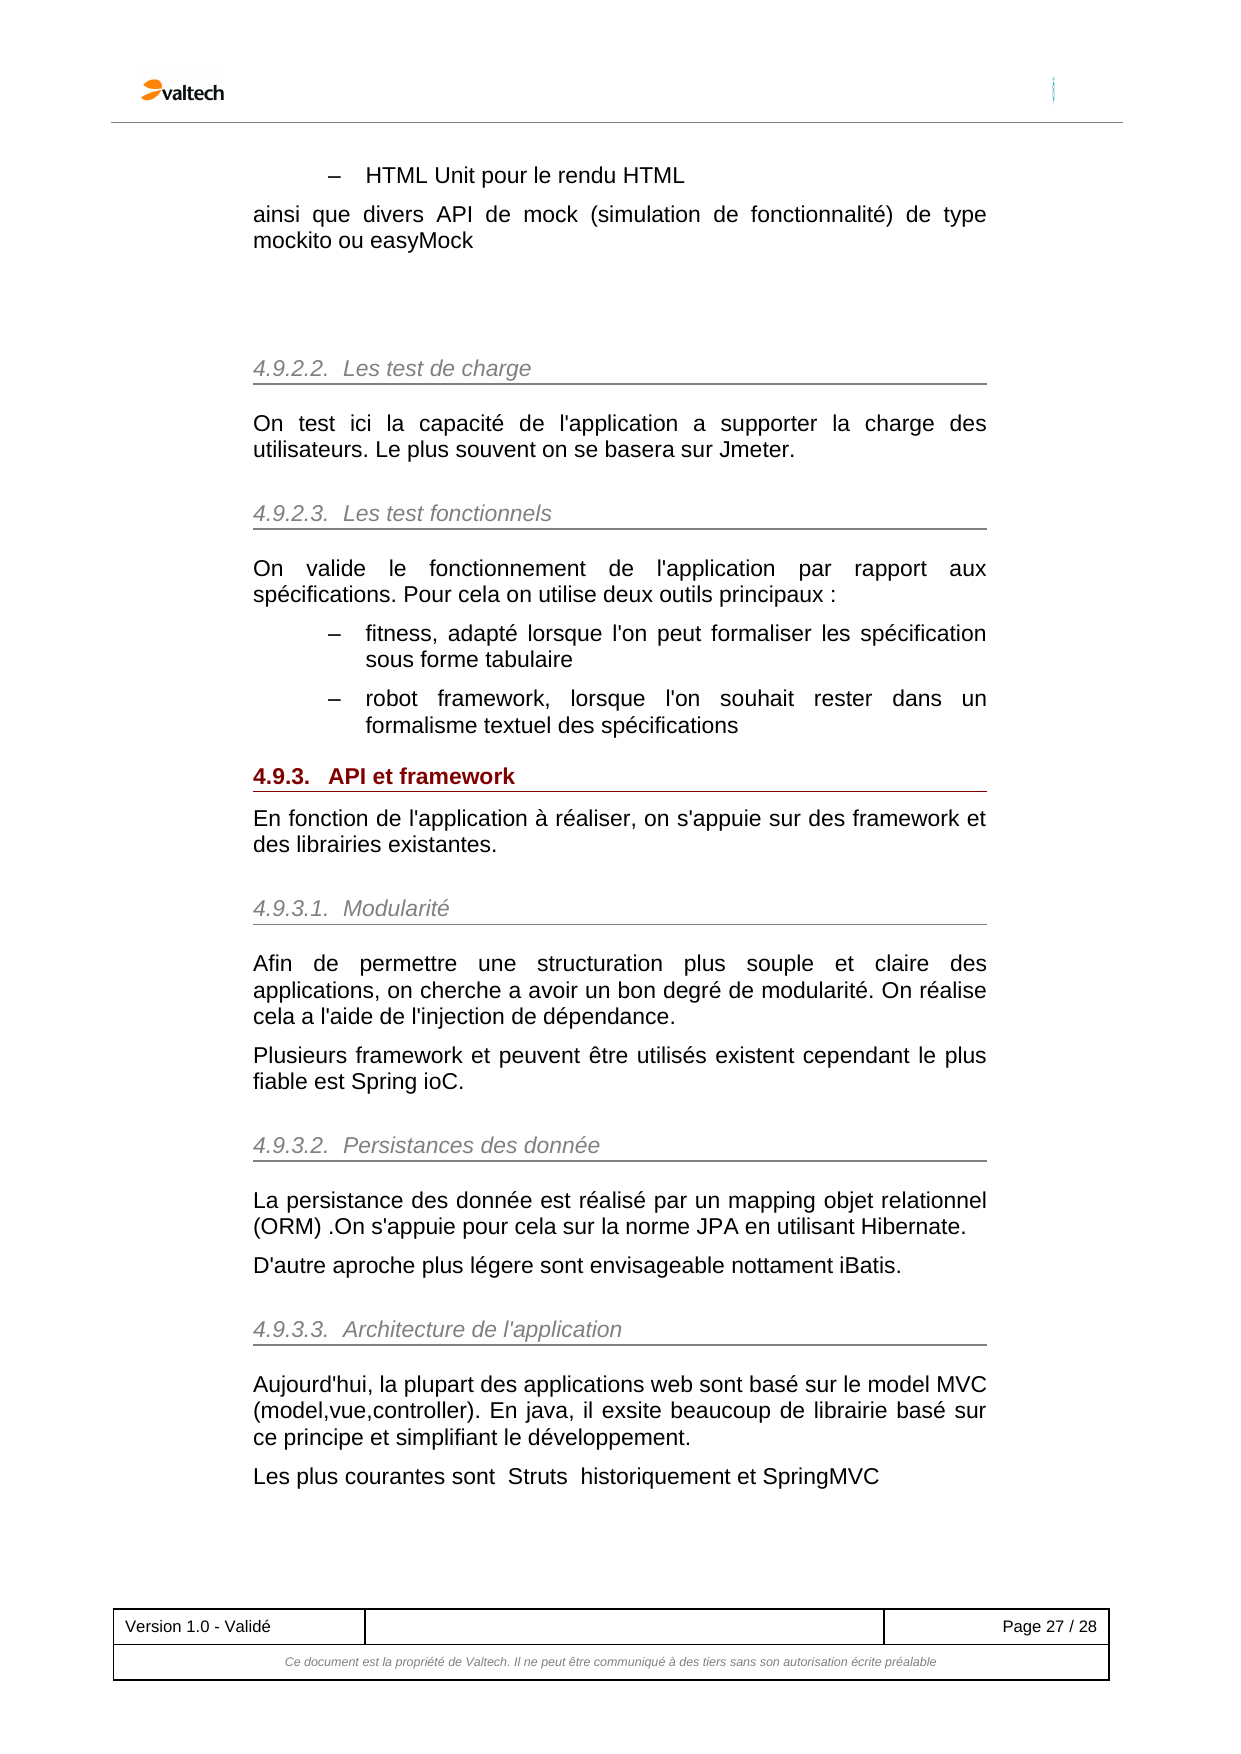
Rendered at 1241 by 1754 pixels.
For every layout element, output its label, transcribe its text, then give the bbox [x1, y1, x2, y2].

list robot framework, lorsque l'on souhait rester dans un formalisme textuel des spécifications [328, 685, 987, 738]
subtitle API et framework [253, 763, 987, 791]
text Afin de permettre une structuration plus souple et claire des applications, on cherche a avoir un bon degré de modularité. On réalise cela a l'aide de l'injection de dépendance. [253, 950, 987, 1029]
text Les plus courantes sont Struts historiquement et SpringMVC [253, 1463, 987, 1489]
text On test ici la capacité de l'application a supporter la charge des utilisateurs. Le plus souvent on se basera sur Jmeter. [253, 410, 987, 462]
text D'autre aproche plus légere sont envisageable nottament iBatis. [253, 1252, 987, 1278]
text En fonction de l'application à réaliser, on s'appuie sur des framework et des librairies existantes. [253, 805, 987, 858]
list HTML Unit pour le rendu HTML [328, 162, 987, 188]
subtitle Les test de charge [253, 355, 987, 383]
subtitle Modularité [253, 895, 987, 924]
text ainsi que divers API de mock (simulation de fonctionnalité) de type mockito ou easyMock [253, 201, 987, 253]
text On valide le fonctionnement de l'application par rapport aux spécifications. Pour cela on utilise deux outils principaux : [253, 555, 987, 608]
subtitle Les test fonctionnels [253, 500, 987, 528]
text La persistance des donnée est réalisé par un mapping objet relationnel (ORM) .On s'appuie pour cela sur la norme JPA en utilisant Hibernate. [253, 1187, 987, 1240]
subtitle Persistances des donnée [253, 1132, 987, 1160]
text Plusieurs framework et peuvent être utilisés existent cependant le plus fiable est Spring ioC. [253, 1042, 987, 1094]
subtitle Architecture de l'application [253, 1316, 987, 1344]
picture [138, 65, 227, 104]
list fitness, adapté lorsque l'on peut formaliser les spécification sous forme tabulaire [328, 620, 987, 673]
text Aujourd'hui, la plupart des applications web sont basé sur le model MVC (model,vue,controller). En java, il exsite beaucoup de librairie basé sur ce principe et simplifiant le développement. [253, 1371, 987, 1450]
